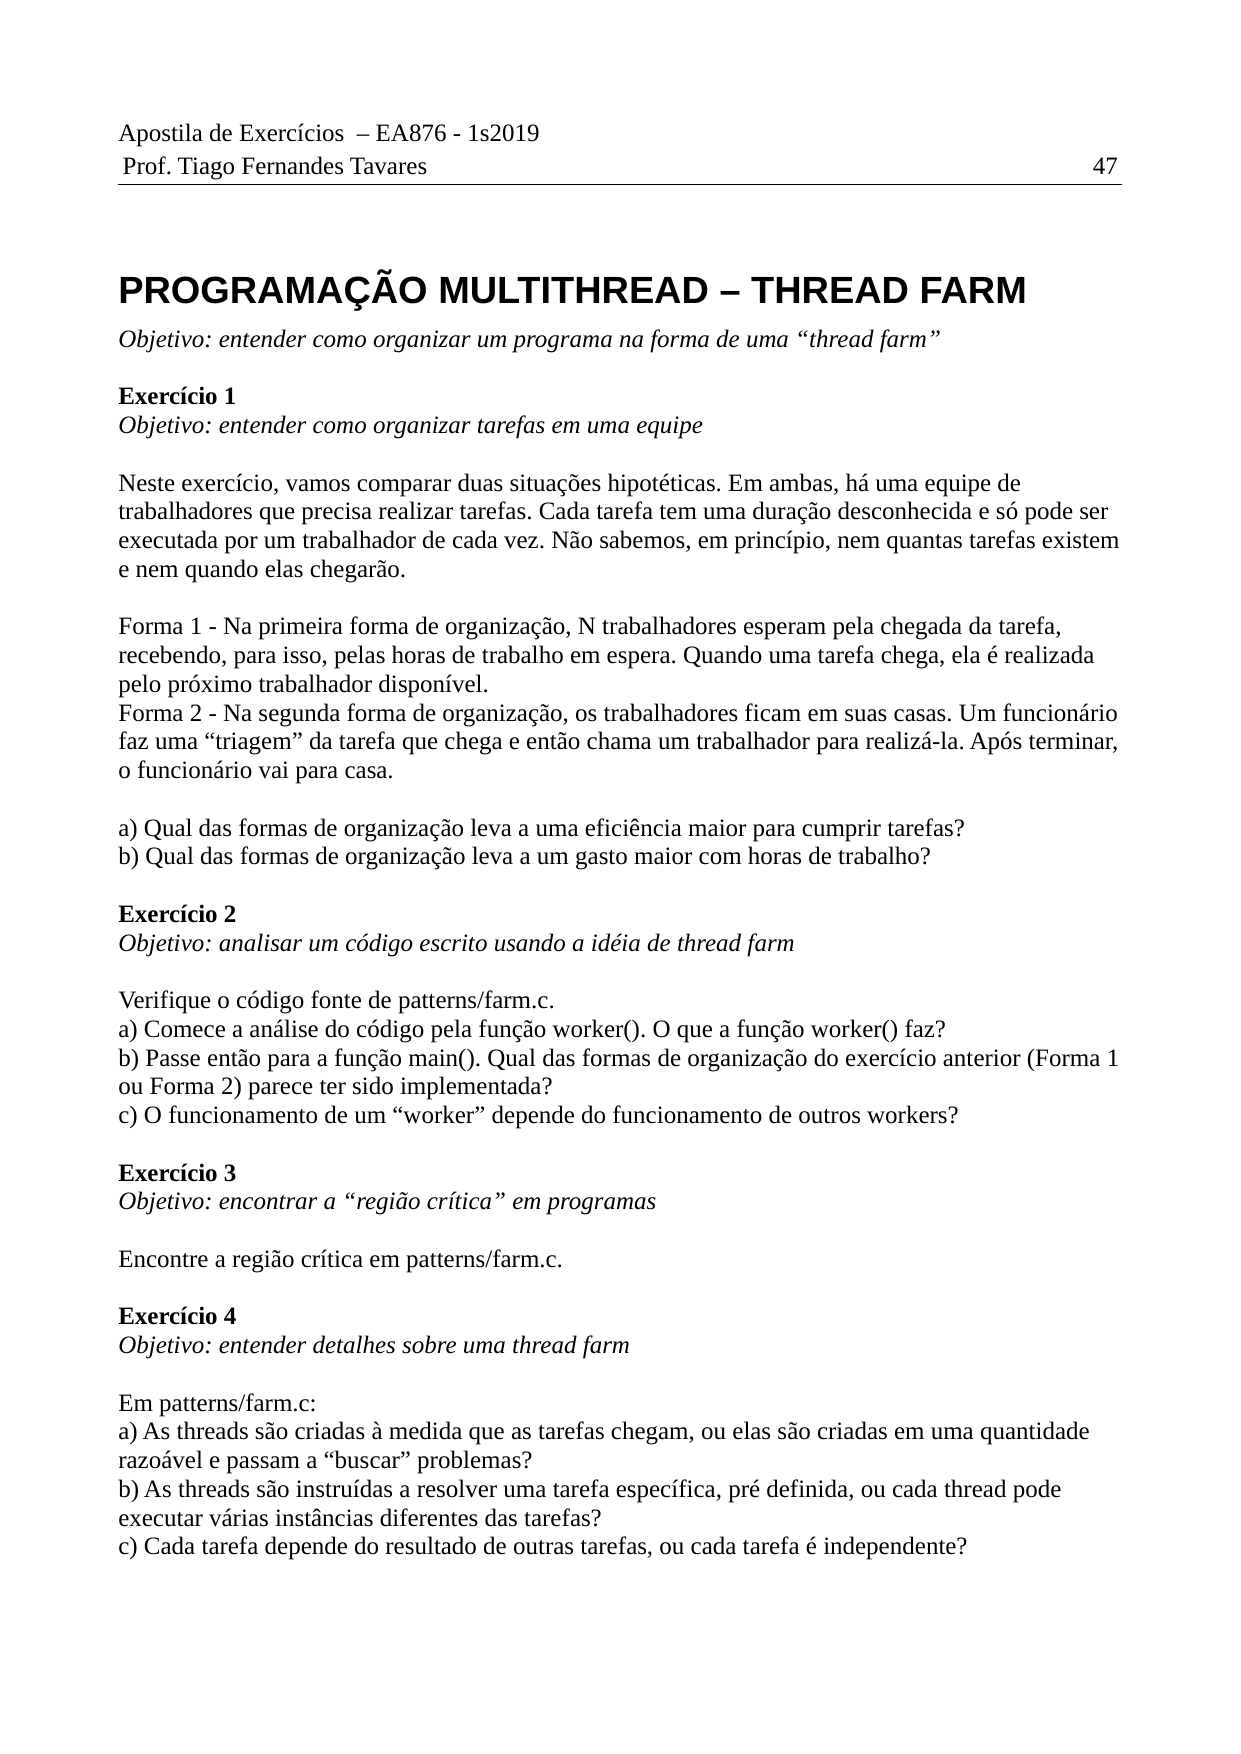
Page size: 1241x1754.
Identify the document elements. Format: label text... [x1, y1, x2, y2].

text Objetivo: entender como organizar um programa na forma de uma “thread farm” [118, 324, 1122, 353]
text c) O funcionamento de um “worker” depende do funcionamento de outros workers? [118, 1100, 1122, 1129]
text Exercício 2 [118, 899, 1122, 928]
text b) As threads são instruídas a resolver uma tarefa específica, pré definida, ou cada thread pode executar várias instâncias diferentes das tarefas? [118, 1474, 1122, 1531]
text Forma 2 - Na segunda forma de organização, os trabalhadores ficam em suas casas. Um funcionário faz uma “triagem” da tarefa que chega e então chama um trabalhador para realizá-la. Após terminar, o funcionário vai para casa. [118, 698, 1122, 784]
text Forma 1 - Na primeira forma de organização, N trabalhadores esperam pela chegada da tarefa, recebendo, para isso, pelas horas de trabalho em espera. Quando uma tarefa chega, ela é realizada pelo próximo trabalhador disponível. [118, 611, 1122, 698]
text Encontre a região crítica em patterns/farm.c. [118, 1244, 1122, 1273]
text Objetivo: encontrar a “região crítica” em programas [118, 1186, 1122, 1215]
text Em patterns/farm.c: [118, 1388, 1122, 1416]
text Neste exercício, vamos comparar duas situações hipotéticas. Em ambas, há uma equipe de trabalhadores que precisa realizar tarefas. Cada tarefa tem uma duração desconhecida e só pode ser executada por um trabalhador de cada vez. Não sabemos, em princípio, nem quantas tarefas existem e nem quando elas chegarão. [118, 468, 1122, 583]
text a) As threads são criadas à medida que as tarefas chegam, ou elas são criadas em uma quantidade razoável e passam a “buscar” problemas? [118, 1416, 1122, 1474]
text a) Comece a análise do código pela função worker(). O que a função worker() faz? [118, 1014, 1122, 1043]
text b) Qual das formas de organização leva a um gasto maior com horas de trabalho? [118, 841, 1122, 870]
text a) Qual das formas de organização leva a uma eficiência maior para cumprir tarefas? [118, 813, 1122, 841]
text Verifique o código fonte de patterns/farm.c. [118, 985, 1122, 1014]
text Objetivo: analisar um código escrito usando a idéia de thread farm [118, 928, 1122, 956]
text b) Passe então para a função main(). Qual das formas de organização do exercício anterior (Forma 1 ou Forma 2) parece ter sido implementada? [118, 1043, 1122, 1100]
text Objetivo: entender como organizar tarefas em uma equipe [118, 410, 1122, 439]
text Exercício 1 [118, 381, 1122, 410]
text Objetivo: entender detalhes sobre uma thread farm [118, 1330, 1122, 1359]
text Exercício 4 [118, 1301, 1122, 1330]
subtitle PROGRAMAÇÃO MULTITHREAD – THREAD FARM [118, 268, 1122, 311]
text Exercício 3 [118, 1158, 1122, 1186]
text c) Cada tarefa depende do resultado de outras tarefas, ou cada tarefa é independente? [118, 1531, 1122, 1560]
